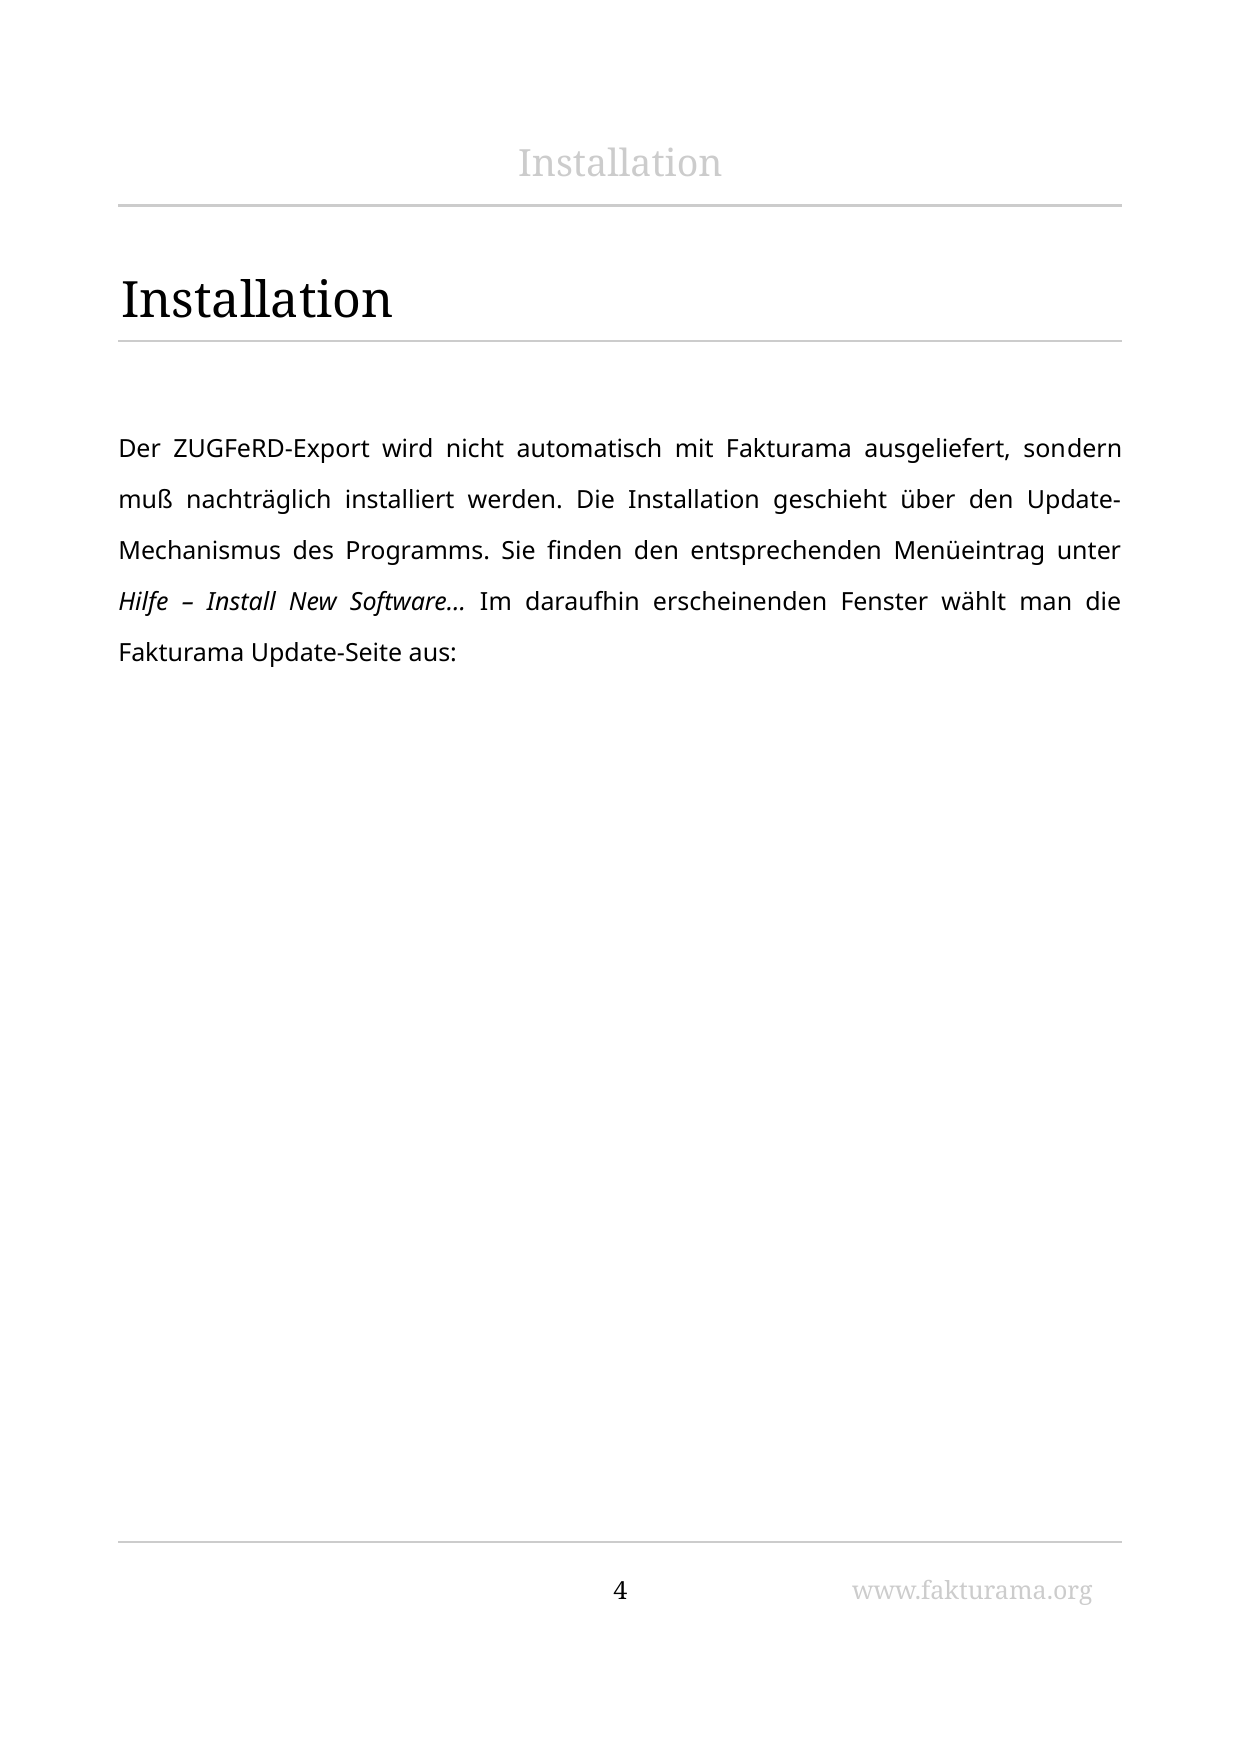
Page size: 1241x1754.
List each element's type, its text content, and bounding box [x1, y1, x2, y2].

subtitle Installation [118, 261, 1122, 340]
text Der ZUGFeRD-Export wird nicht automatisch mit Fakturama ausgeliefert, son­dern muß nachträglich installiert werden. Die Installation geschieht über den Update-Mechanismus des Programms. Sie finden den entsprechenden Menüeintrag unter Hilfe – Install New Software… Im daraufhin erscheinenden Fenster wählt man die Fakturama Update-Seite aus: [118, 430, 1122, 668]
